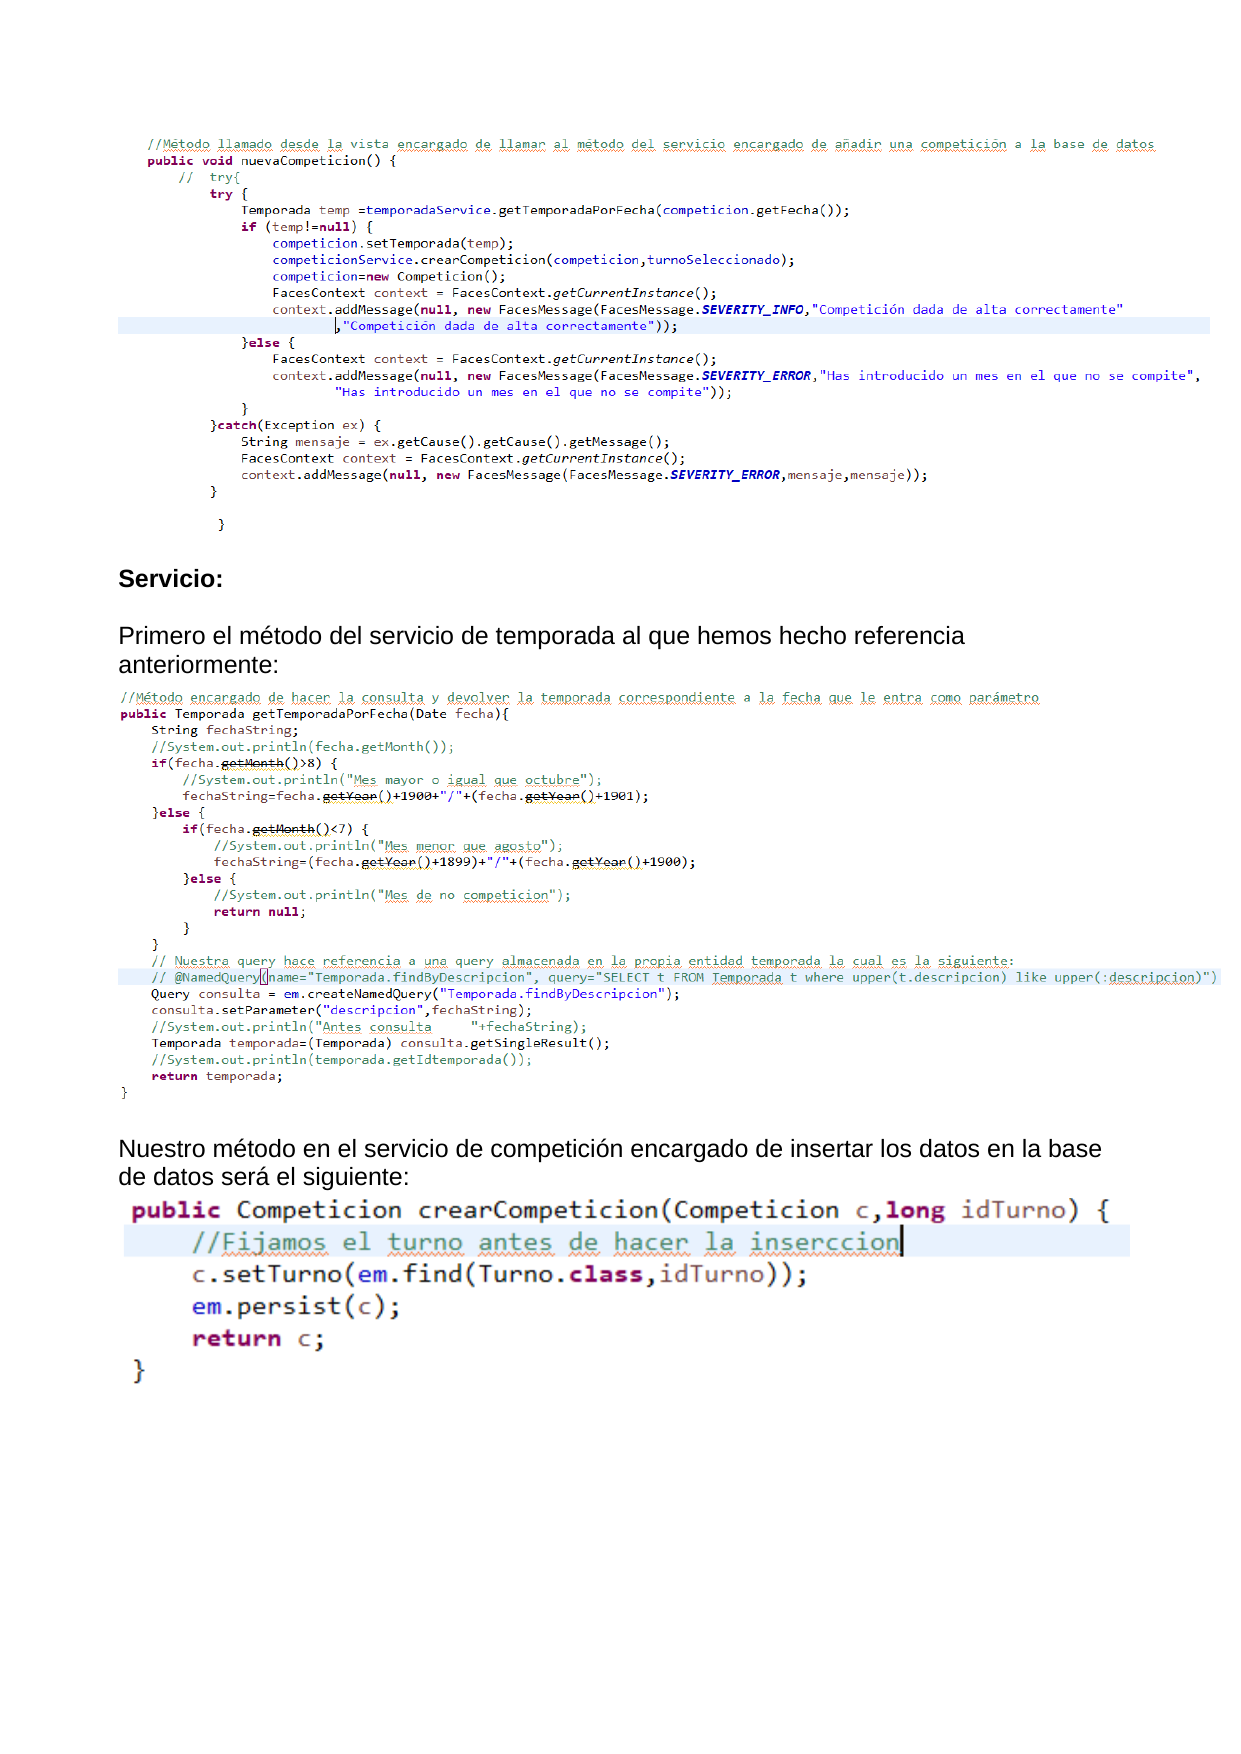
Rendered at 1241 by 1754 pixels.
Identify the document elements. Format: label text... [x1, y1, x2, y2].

text Nuestro método en el servicio de competición encargado de insertar los datos en la base de datos será el siguiente: [118, 1133, 1122, 1191]
picture [118, 688, 1221, 1105]
text Servicio: [118, 564, 1122, 593]
text Primero el método del servicio de temporada al que hemos hecho referencia anteriormente: [118, 621, 1122, 679]
picture [123, 1198, 1130, 1402]
picture [118, 133, 1210, 536]
